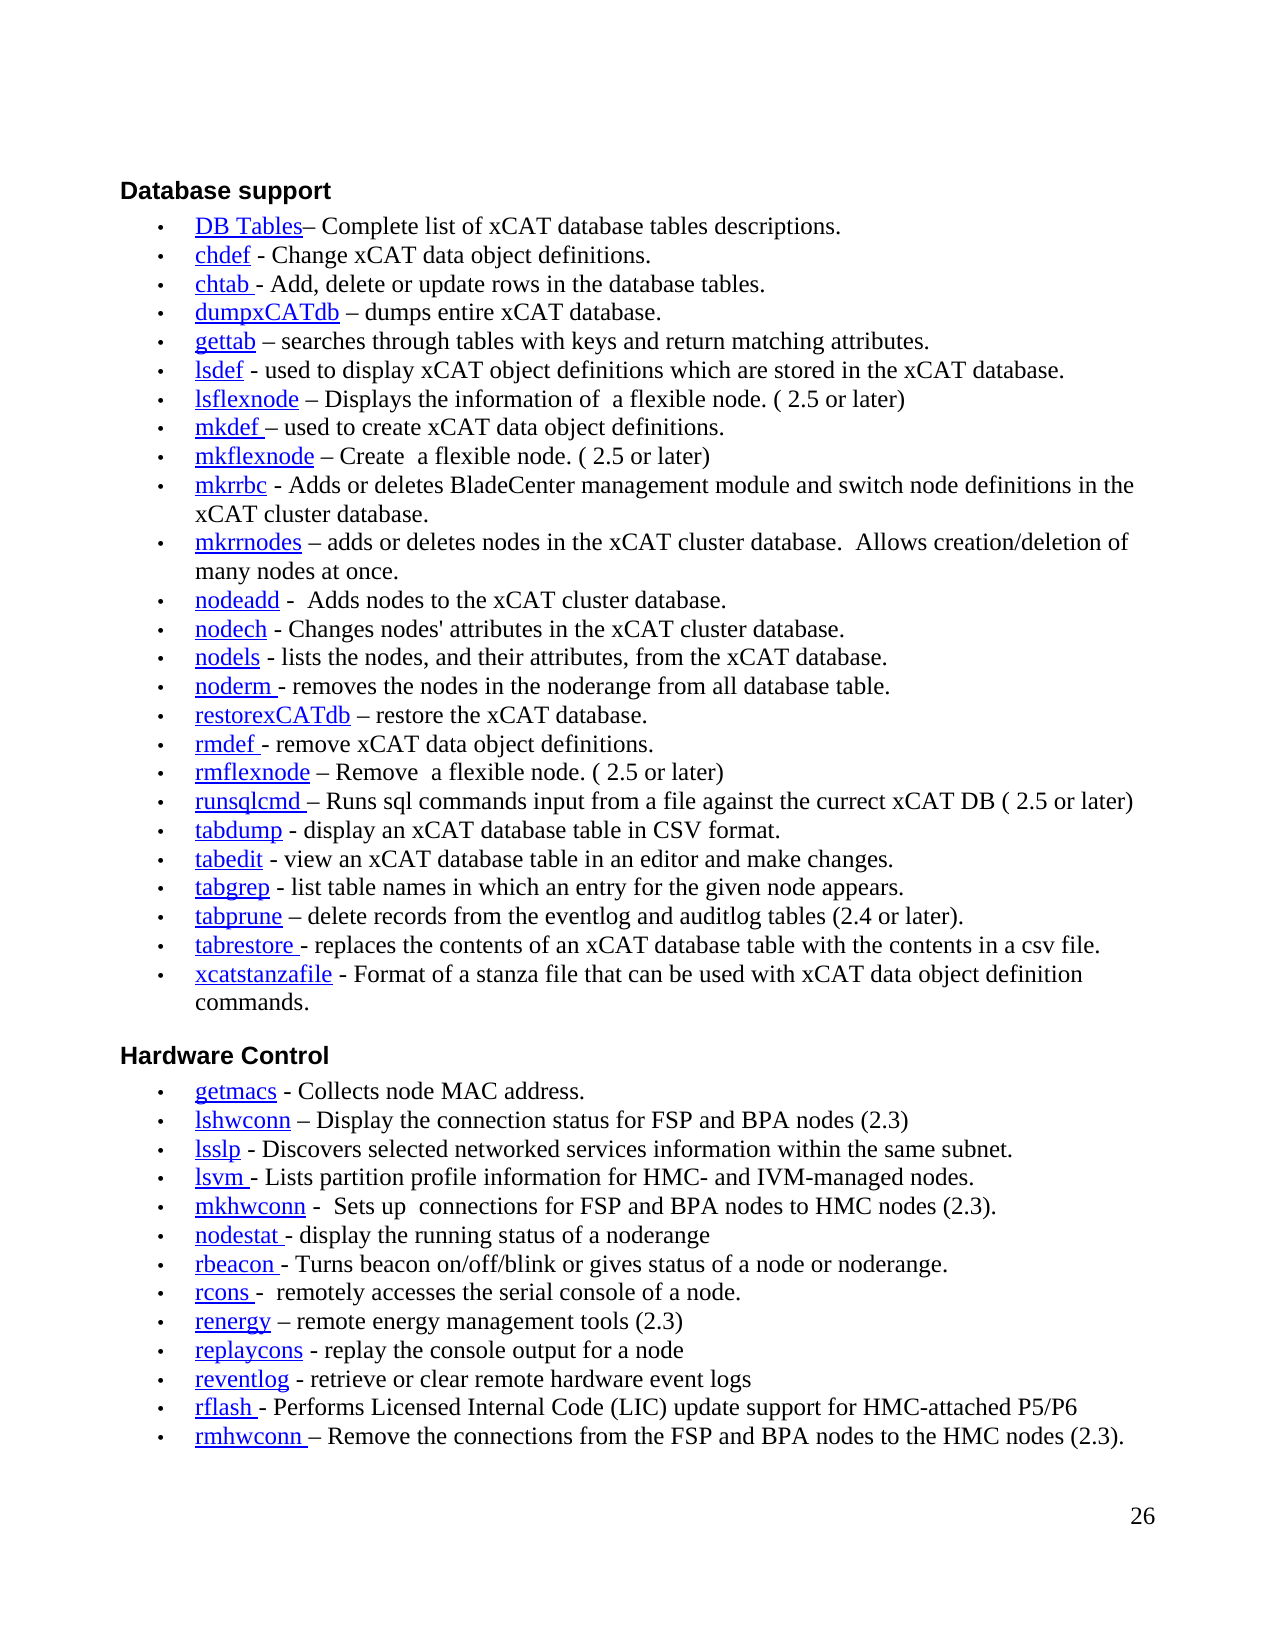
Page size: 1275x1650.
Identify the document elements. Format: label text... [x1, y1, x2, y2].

list tabprune – delete records from the eventlog and auditlog tables (2.4 or later). [157, 901, 1155, 930]
list rflash - Performs Licensed Internal Code (LIC) update support for HMC-attached P5/P6 [157, 1392, 1155, 1421]
list tabgrep - list table names in which an entry for the given node appears. [157, 872, 1155, 901]
list xcatstanzafile - Format of a stanza file that can be used with xCAT data object definition commands. [157, 959, 1155, 1016]
list lsvm - Lists partition profile information for HMC- and IVM-managed nodes. [157, 1162, 1155, 1191]
list mkdef – used to create xCAT data object definitions. [157, 412, 1155, 441]
list getmacs - Collects node MAC address. [157, 1076, 1155, 1105]
list tabedit - view an xCAT database table in an editor and make changes. [157, 844, 1155, 872]
list rmflexnode – Remove a flexible node. ( 2.5 or later) [157, 757, 1155, 786]
list reventlog - retrieve or clear remote hardware event logs [157, 1364, 1155, 1392]
list gettab – searches through tables with keys and return matching attributes. [157, 326, 1155, 355]
list lsslp - Discovers selected networked services information within the same subnet. [157, 1134, 1155, 1162]
list lshwconn – Display the connection status for FSP and BPA nodes (2.3) [157, 1105, 1155, 1134]
list lsdef - used to display xCAT object definitions which are stored in the xCAT database. [157, 355, 1155, 384]
list runsqlcmd – Runs sql commands input from a file against the currect xCAT DB ( 2.5 or later) [157, 786, 1155, 815]
list mkrrbc - Adds or deletes BladeCenter management module and switch node definitions in the xCAT cluster database. [157, 470, 1155, 527]
list nodels - lists the nodes, and their attributes, from the xCAT database. [157, 642, 1155, 671]
list rmdef - remove xCAT data object definitions. [157, 729, 1155, 757]
list chdef - Change xCAT data object definitions. [157, 240, 1155, 269]
subtitle Hardware Control [120, 1041, 1155, 1070]
list nodeadd - Adds nodes to the xCAT cluster database. [157, 585, 1155, 614]
list mkhwconn - Sets up connections for FSP and BPA nodes to HMC nodes (2.3). [157, 1191, 1155, 1220]
list chtab - Add, delete or update rows in the database tables. [157, 269, 1155, 297]
list mkflexnode – Create a flexible node. ( 2.5 or later) [157, 441, 1155, 470]
list tabrestore - replaces the contents of an xCAT database table with the contents in a csv file. [157, 930, 1155, 959]
list DB Tables– Complete list of xCAT database tables descriptions. [157, 211, 1155, 240]
list nodestat - display the running status of a noderange [157, 1220, 1155, 1249]
subtitle Database support [120, 176, 1155, 205]
list nodech - Changes nodes' attributes in the xCAT cluster database. [157, 614, 1155, 642]
list rmhwconn – Remove the connections from the FSP and BPA nodes to the HMC nodes (2.3). [157, 1421, 1155, 1450]
list noderm - removes the nodes in the noderange from all database table. [157, 671, 1155, 700]
list lsflexnode – Displays the information of a flexible node. ( 2.5 or later) [157, 384, 1155, 412]
list mkrrnodes – adds or deletes nodes in the xCAT cluster database. Allows creation/deletion of many nodes at once. [157, 527, 1155, 585]
list rcons - remotely accesses the serial console of a node. [157, 1277, 1155, 1306]
list tabdump - display an xCAT database table in CSV format. [157, 815, 1155, 844]
list dumpxCATdb – dumps entire xCAT database. [157, 297, 1155, 326]
list rbeacon - Turns beacon on/off/blink or gives status of a node or noderange. [157, 1249, 1155, 1277]
list renergy – remote energy management tools (2.3) [157, 1306, 1155, 1335]
list replaycons - replay the console output for a node [157, 1335, 1155, 1364]
list restorexCATdb – restore the xCAT database. [157, 700, 1155, 729]
